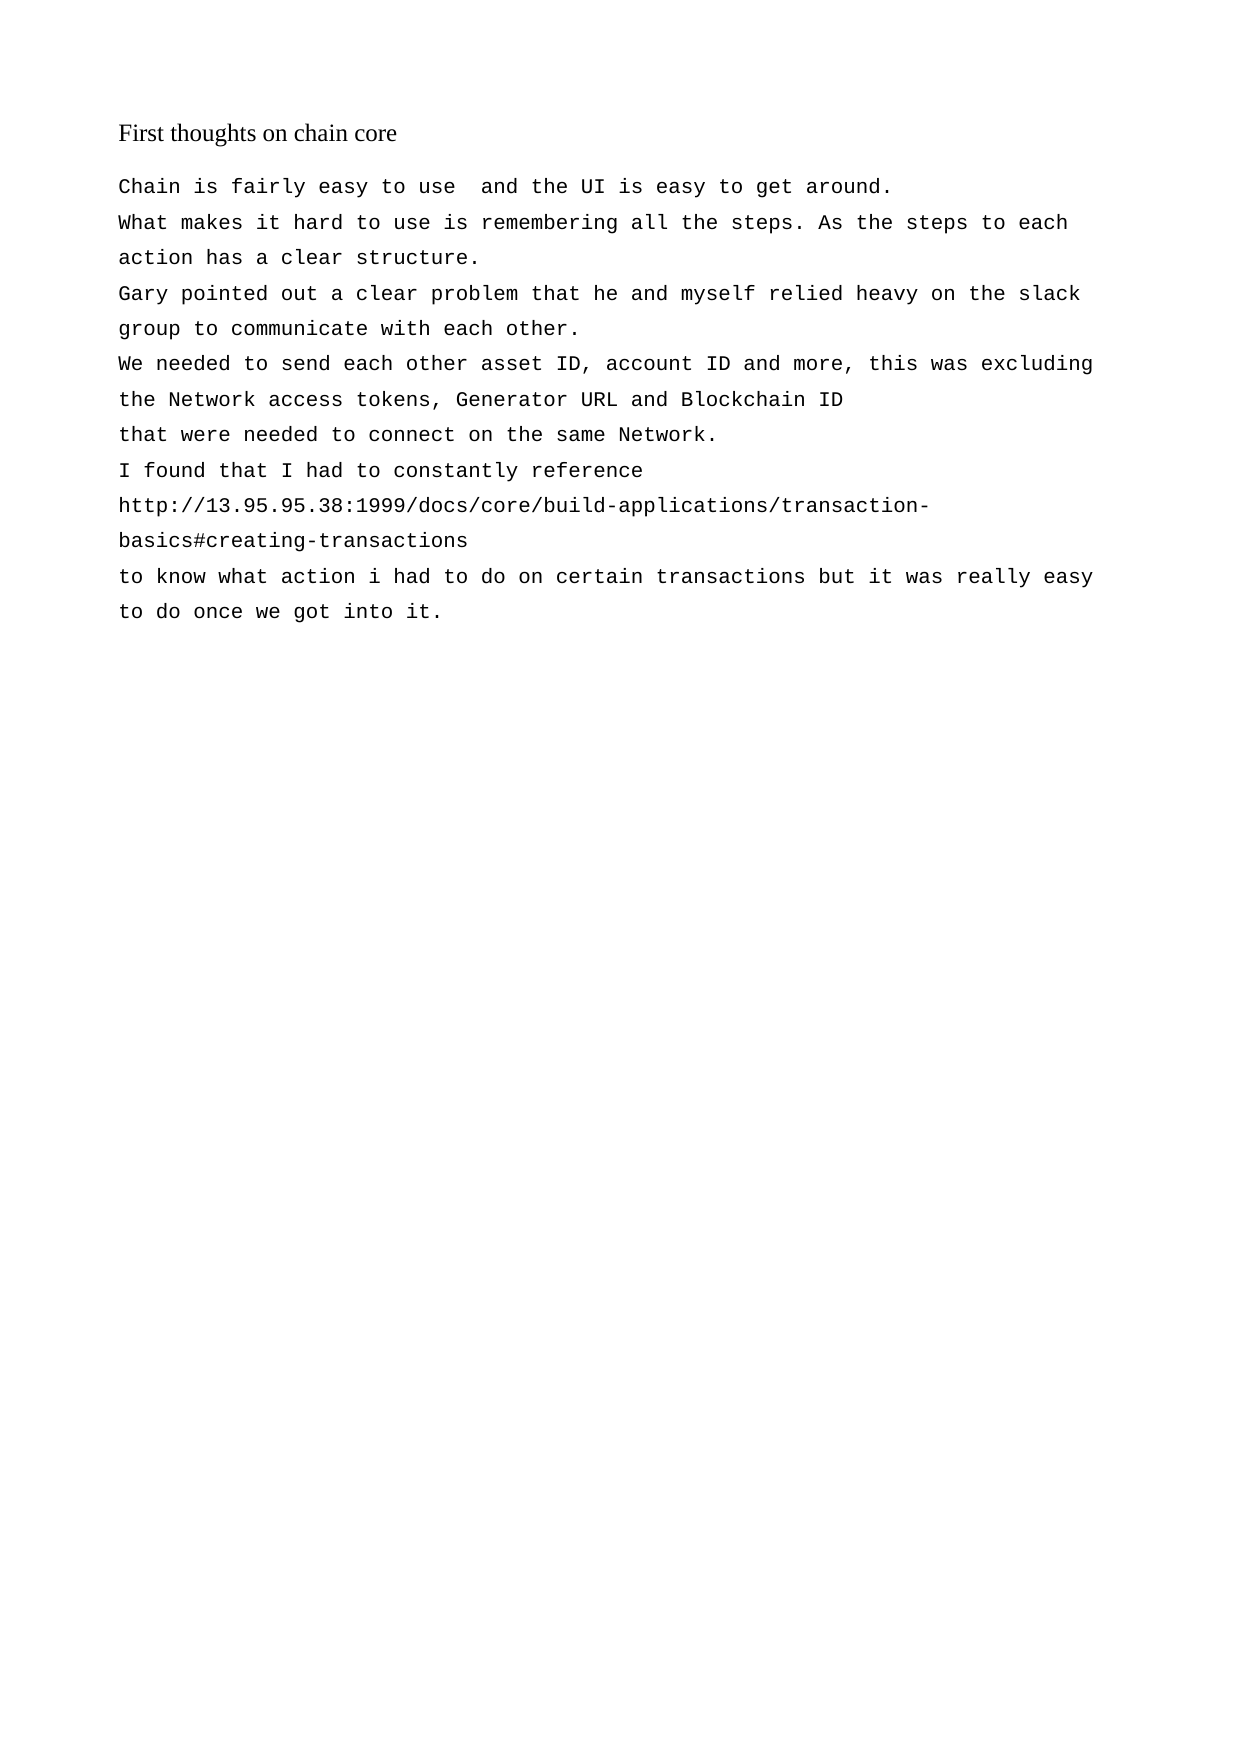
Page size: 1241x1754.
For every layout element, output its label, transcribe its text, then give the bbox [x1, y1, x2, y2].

text Chain is fairly easy to use and the UI is easy to get around. [118, 176, 1122, 200]
text What makes it hard to use is remembering all the steps. As the steps to each action has a clear structure. [118, 212, 1122, 271]
text that were needed to connect on the same Network. [118, 424, 1122, 448]
text We needed to send each other asset ID, account ID and more, this was excluding the Network access tokens, Generator URL and Blockchain ID [118, 353, 1122, 412]
text to know what action i had to do on certain transactions but it was really easy to do once we got into it. [118, 566, 1122, 625]
text Gary pointed out a clear problem that he and myself relied heavy on the slack group to communicate with each other. [118, 283, 1122, 342]
text http://13.95.95.38:1999/docs/core/build-applications/transaction-basics#creating-transactions [118, 495, 1122, 554]
text I found that I had to constantly reference [118, 460, 1122, 483]
